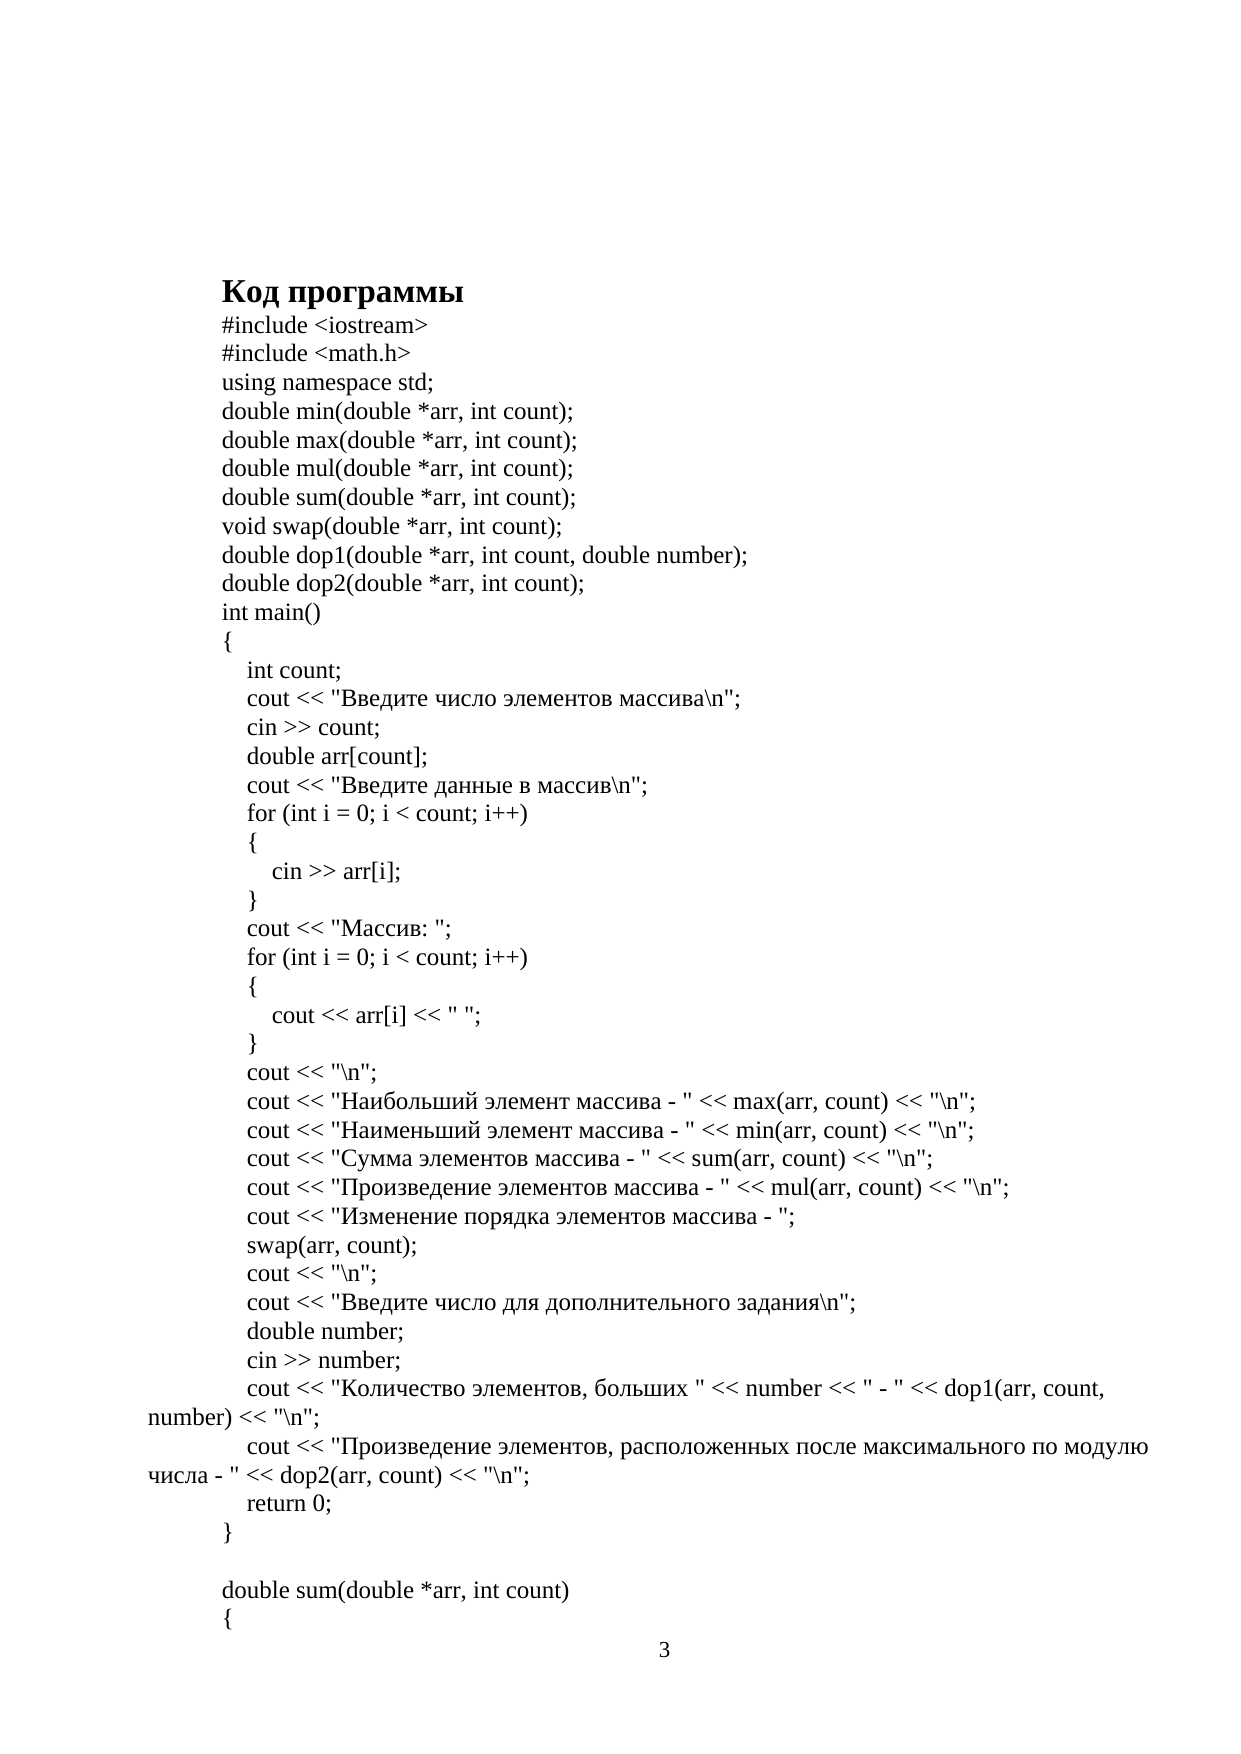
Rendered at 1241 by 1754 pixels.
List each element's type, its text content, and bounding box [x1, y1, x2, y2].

text cin >> number; [148, 1345, 1181, 1373]
text double min(double *arr, int count); [148, 396, 1181, 425]
text #include <math.h> [148, 338, 1181, 367]
text double mul(double *arr, int count); [148, 453, 1181, 482]
text using namespace std; [148, 367, 1181, 396]
text double number; [148, 1316, 1181, 1345]
text cout << arr[i] << " "; [148, 1000, 1181, 1028]
text cout << "Введите число для дополнительного задания\n"; [148, 1287, 1181, 1316]
text cin >> arr[i]; [148, 856, 1181, 885]
text Код программы [148, 271, 1181, 310]
text double sum(double *arr, int count) [148, 1575, 1181, 1603]
text cout << "\n"; [148, 1258, 1181, 1287]
text { [148, 971, 1181, 1000]
text double dop1(double *arr, int count, double number); [148, 540, 1181, 568]
text double max(double *arr, int count); [148, 425, 1181, 453]
text cout << "Массив: "; [148, 913, 1181, 942]
text { [148, 827, 1181, 856]
text return 0; [148, 1488, 1181, 1517]
text cout << "Наибольший элемент массива - " << max(arr, count) << "\n"; [148, 1086, 1181, 1115]
text double dop2(double *arr, int count); [148, 568, 1181, 597]
text swap(arr, count); [148, 1230, 1181, 1258]
text void swap(double *arr, int count); [148, 511, 1181, 540]
text double sum(double *arr, int count); [148, 482, 1181, 511]
text cout << "Произведение элементов, расположенных после максимального по модулю числа - " << dop2(arr, count) << "\n"; [148, 1431, 1181, 1488]
text for (int i = 0; i < count; i++) [148, 798, 1181, 827]
text { [148, 626, 1181, 655]
text cin >> count; [148, 712, 1181, 741]
text } [148, 1028, 1181, 1057]
text cout << "Изменение порядка элементов массива - "; [148, 1201, 1181, 1230]
text cout << "Произведение элементов массива - " << mul(arr, count) << "\n"; [148, 1172, 1181, 1201]
text cout << "Введите число элементов массива\n"; [148, 683, 1181, 712]
text cout << "Количество элементов, больших " << number << " - " << dop1(arr, count, number) << "\n"; [148, 1373, 1181, 1431]
text for (int i = 0; i < count; i++) [148, 942, 1181, 971]
text double arr[count]; [148, 741, 1181, 770]
text { [148, 1603, 1181, 1632]
text int main() [148, 597, 1181, 626]
text cout << "Сумма элементов массива - " << sum(arr, count) << "\n"; [148, 1143, 1181, 1172]
text #include <iostream> [148, 310, 1181, 338]
text int count; [148, 655, 1181, 683]
text } [148, 1517, 1181, 1546]
text cout << "\n"; [148, 1057, 1181, 1086]
text } [148, 885, 1181, 913]
text cout << "Наименьший элемент массива - " << min(arr, count) << "\n"; [148, 1115, 1181, 1143]
text cout << "Введите данные в массив\n"; [148, 770, 1181, 798]
